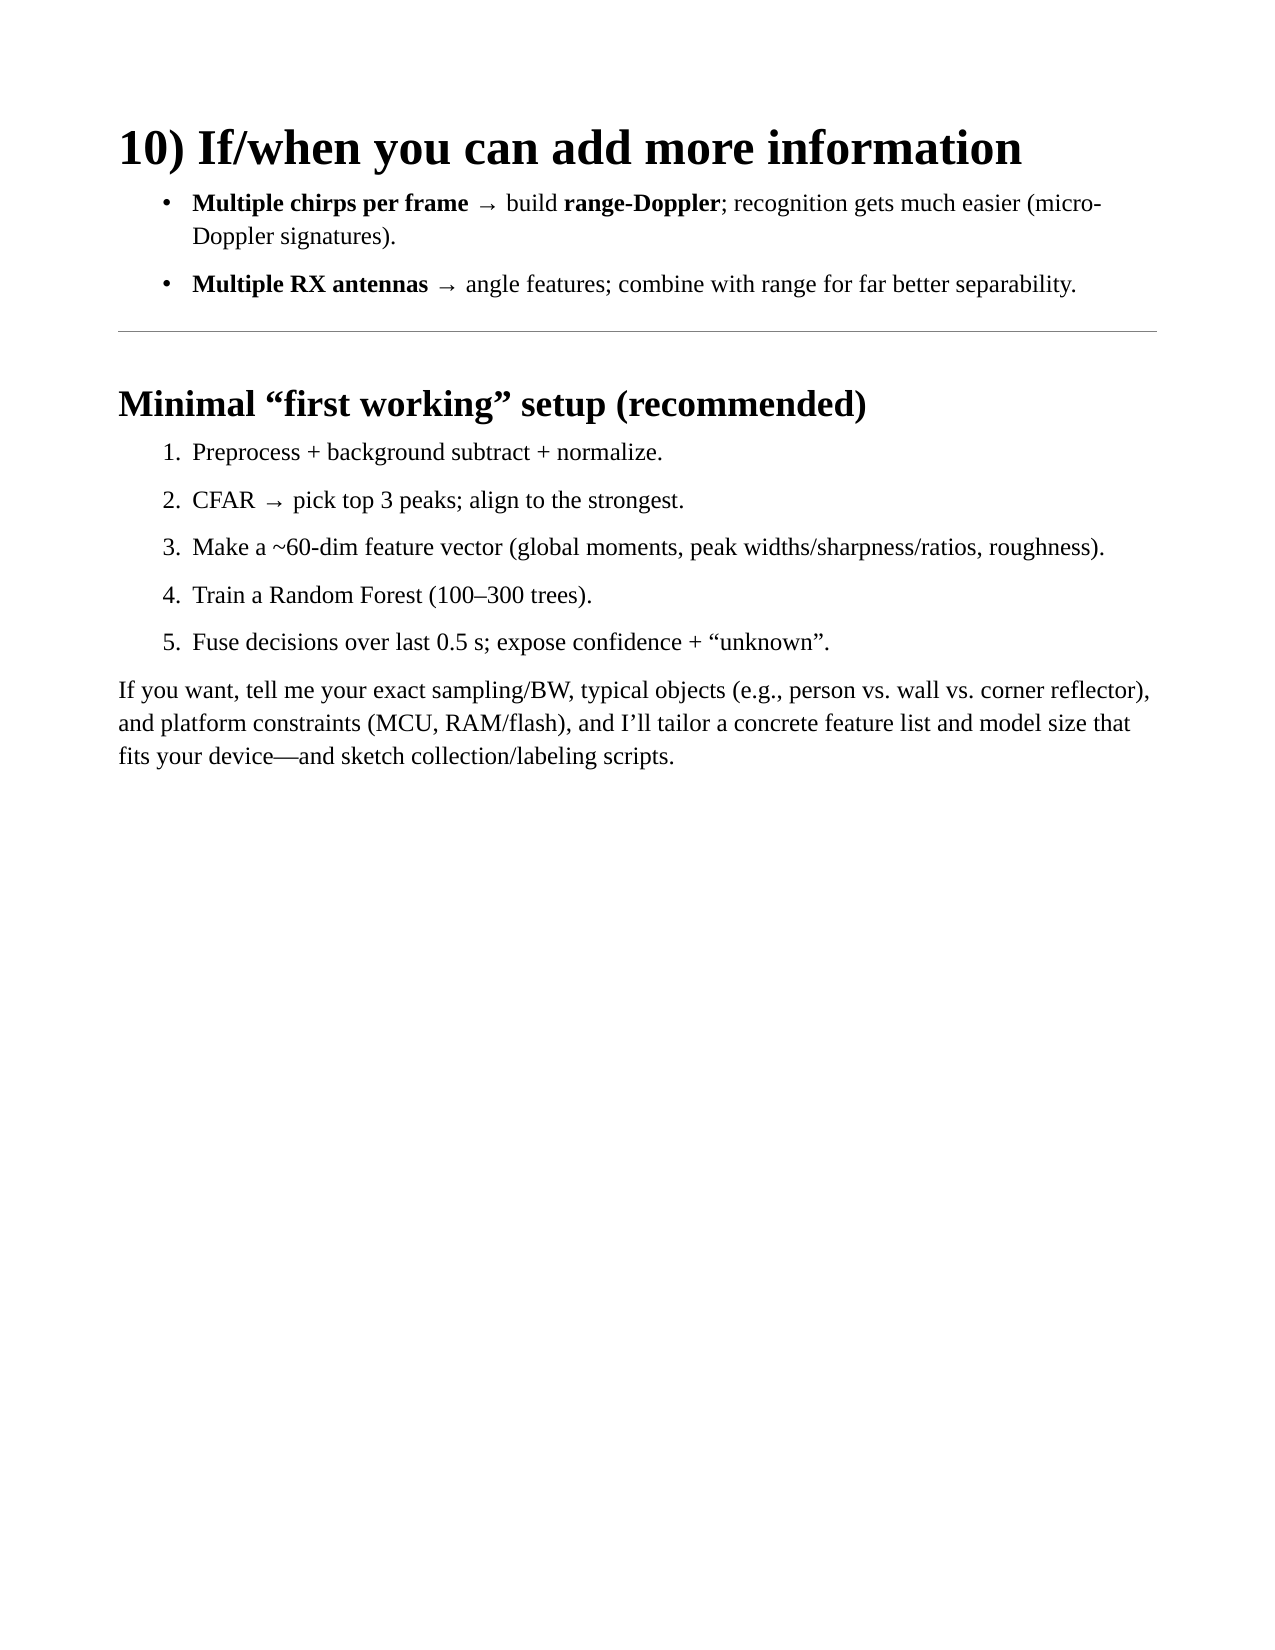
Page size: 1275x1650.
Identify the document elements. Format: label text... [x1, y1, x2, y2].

list Multiple chirps per frame → build range-Doppler; recognition gets much easier (micro-Doppler signatures). [162, 188, 1157, 250]
list Make a ~60-dim feature vector (global moments, peak widths/sharpness/ratios, roughness). [162, 532, 1157, 561]
subtitle 10) If/when you can add more information [118, 118, 1157, 176]
list CFAR → pick top 3 peaks; align to the strongest. [162, 485, 1157, 513]
subtitle Minimal “first working” setup (recommended) [118, 381, 1157, 424]
list Multiple RX antennas → angle features; combine with range for far better separability. [162, 269, 1157, 297]
text If you want, tell me your exact sampling/BW, typical objects (e.g., person vs. wall vs. corner reflector), and platform constraints (MCU, RAM/flash), and I’ll tailor a concrete feature list and model size that fits your device—and sketch collection/labeling scripts. [118, 675, 1157, 770]
list Train a Random Forest (100–300 trees). [162, 580, 1157, 609]
list Preprocess + background subtract + normalize. [162, 437, 1157, 466]
list Fuse decisions over last 0.5 s; expose confidence + “unknown”. [162, 627, 1157, 656]
